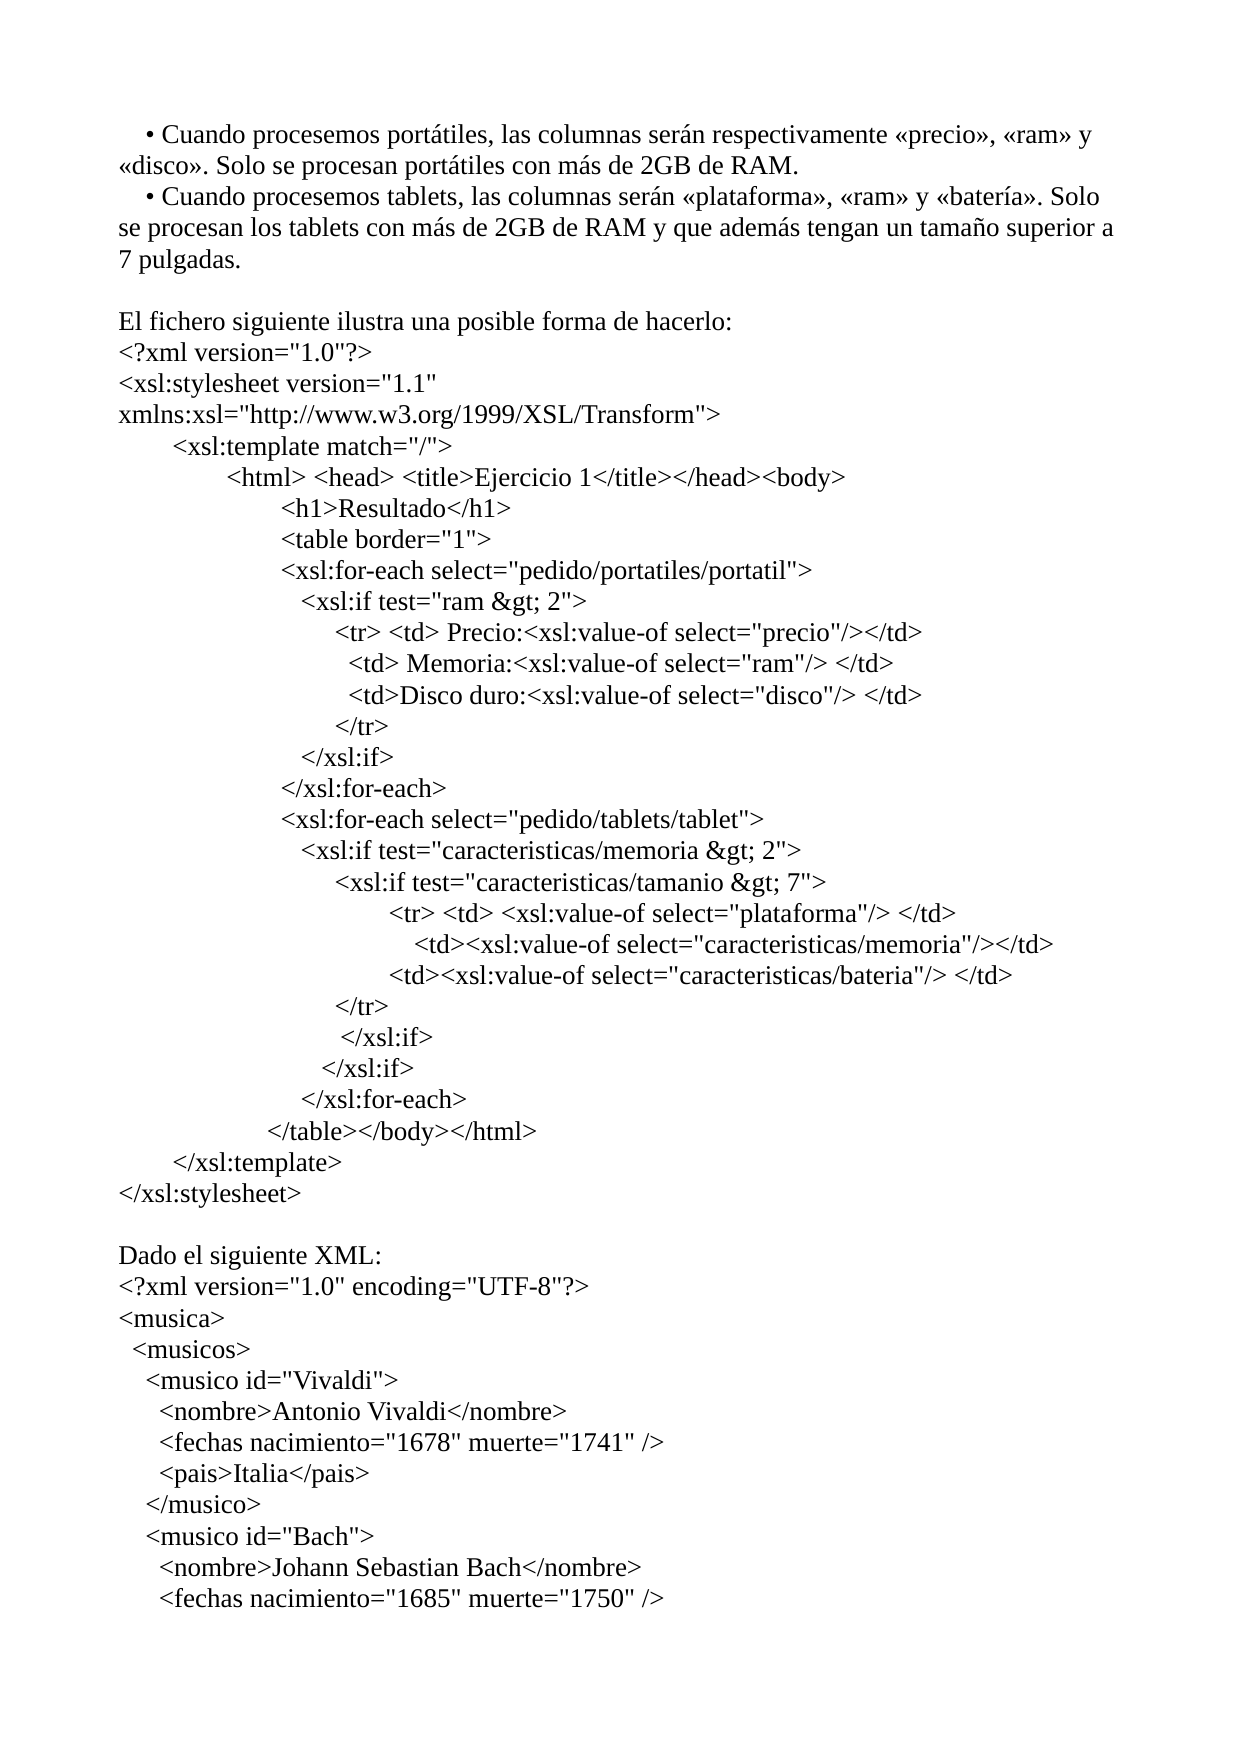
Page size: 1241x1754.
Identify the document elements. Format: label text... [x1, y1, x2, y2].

text <?xml version="1.0"?> [118, 336, 1122, 367]
text <fechas nacimiento="1685" muerte="1750" /> [118, 1582, 1122, 1613]
text <xsl:for-each select="pedido/tablets/tablet"> [118, 803, 1122, 834]
text <nombre>Johann Sebastian Bach</nombre> [118, 1551, 1122, 1582]
text <xsl:for-each select="pedido/portatiles/portatil"> [118, 554, 1122, 585]
text <xsl:template match="/"> [118, 429, 1122, 461]
text <tr> <td> <xsl:value-of select="plataforma"/> </td> <td><xsl:value-of select="caracteristicas/memoria"/></td> [118, 897, 1122, 959]
text </xsl:for-each> [118, 1084, 1122, 1115]
text <table border="1"> [118, 523, 1122, 554]
text <musica> [118, 1302, 1122, 1333]
text </table></body></html> [118, 1115, 1122, 1146]
text </musico> [118, 1488, 1122, 1520]
text <xsl:if test="caracteristicas/tamanio &gt; 7"> [118, 866, 1122, 897]
text <?xml version="1.0" encoding="UTF-8"?> [118, 1271, 1122, 1302]
text </xsl:for-each> [118, 772, 1122, 803]
text <fechas nacimiento="1678" muerte="1741" /> [118, 1426, 1122, 1457]
text <xsl:if test="caracteristicas/memoria &gt; 2"> [118, 834, 1122, 866]
text El fichero siguiente ilustra una posible forma de hacerlo: [118, 305, 1122, 336]
text • Cuando procesemos tablets, las columnas serán «plataforma», «ram» y «batería». Solo se procesan los tablets con más de 2GB de RAM y que además tengan un tamaño superior a 7 pulgadas. [118, 180, 1122, 274]
text </xsl:if> [118, 1052, 1122, 1084]
text <td>Disco duro:<xsl:value-of select="disco"/> </td> [118, 679, 1122, 710]
text </xsl:if> [118, 1021, 1122, 1052]
text <xsl:if test="ram &gt; 2"> [118, 585, 1122, 616]
text </tr> [118, 710, 1122, 741]
text Dado el siguiente XML: [118, 1239, 1122, 1271]
text <musicos> [118, 1333, 1122, 1364]
text <musico id="Bach"> [118, 1520, 1122, 1551]
text <nombre>Antonio Vivaldi</nombre> [118, 1395, 1122, 1426]
text xmlns:xsl="http://www.w3.org/1999/XSL/Transform"> [118, 398, 1122, 429]
text <musico id="Vivaldi"> [118, 1364, 1122, 1395]
text <h1>Resultado</h1> [118, 492, 1122, 523]
text </xsl:if> [118, 741, 1122, 772]
text • Cuando procesemos portátiles, las columnas serán respectivamente «precio», «ram» y «disco». Solo se procesan portátiles con más de 2GB de RAM. [118, 118, 1122, 180]
text <html> <head> <title>Ejercicio 1</title></head><body> [118, 461, 1122, 492]
text </xsl:template> [118, 1146, 1122, 1177]
text </tr> [118, 990, 1122, 1021]
text <tr> <td> Precio:<xsl:value-of select="precio"/></td> [118, 616, 1122, 648]
text <td><xsl:value-of select="caracteristicas/bateria"/> </td> [118, 959, 1122, 990]
text <pais>Italia</pais> [118, 1457, 1122, 1488]
text <td> Memoria:<xsl:value-of select="ram"/> </td> [118, 648, 1122, 679]
text </xsl:stylesheet> [118, 1177, 1122, 1208]
text <xsl:stylesheet version="1.1" [118, 367, 1122, 398]
